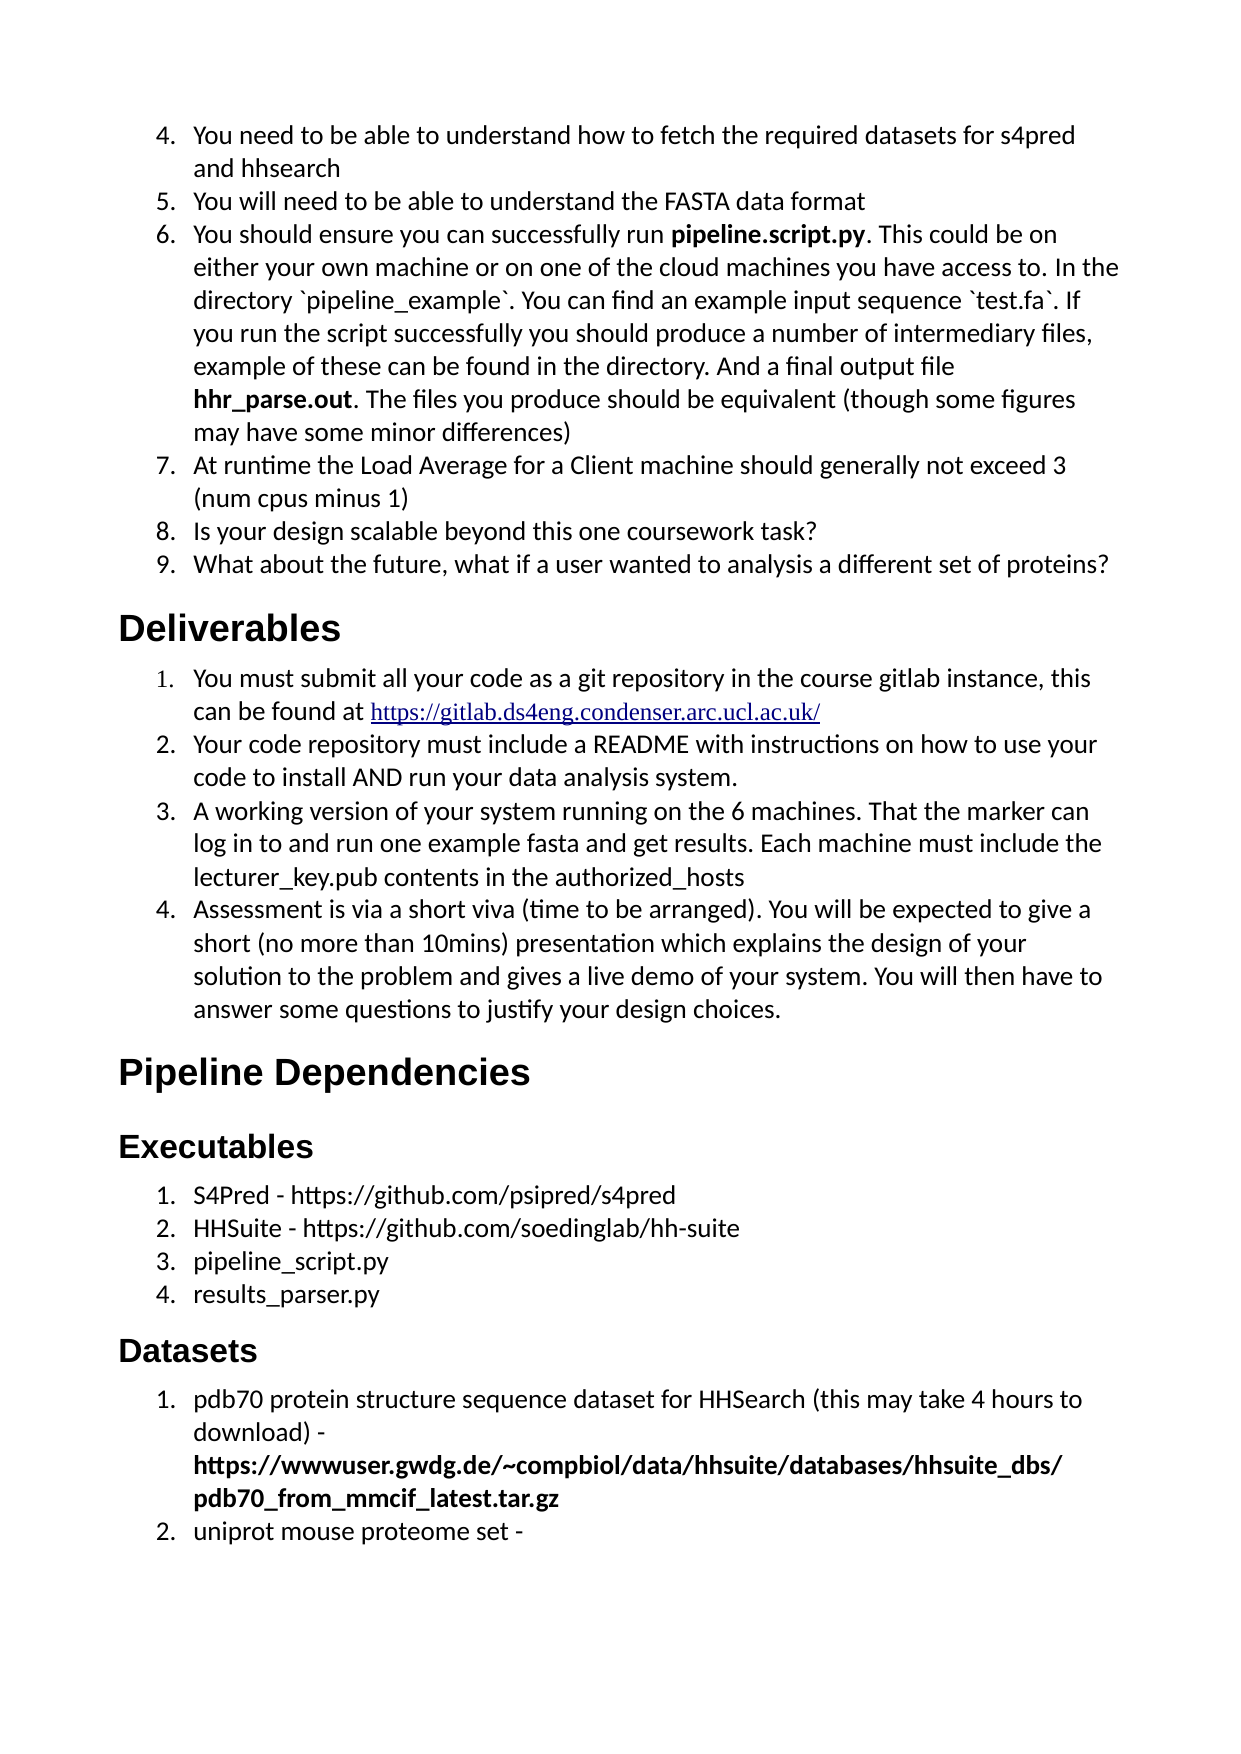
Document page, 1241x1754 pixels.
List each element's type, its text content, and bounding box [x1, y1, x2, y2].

list A working version of your system running on the 6 machines. That the marker can log in to and run one example fasta and get results. Each machine must include the lecturer_key.pub contents in the authorized_hosts [156, 794, 1122, 893]
list uniprot mouse proteome set - [156, 1514, 1122, 1547]
subtitle Executables [118, 1127, 1122, 1165]
list HHSuite - https://github.com/soedinglab/hh-suite [156, 1211, 1122, 1244]
list pipeline_script.py [156, 1244, 1122, 1277]
subtitle Pipeline Dependencies [118, 1050, 1122, 1093]
list What about the future, what if a user wanted to analysis a different set of proteins? [156, 547, 1122, 580]
subtitle Deliverables [118, 605, 1122, 649]
list You need to be able to understand how to fetch the required datasets for s4pred and hhsearch [156, 118, 1122, 184]
list You should ensure you can successfully run pipeline.script.py. This could be on either your own machine or on one of the cloud machines you have access to. In the directory `pipeline_example`. You can find an example input sequence `test.fa`. If you run the script successfully you should produce a number of intermediary files, example of these can be found in the directory. And a final output file hhr_parse.out. The files you produce should be equivalent (though some figures may have some minor differences) [156, 217, 1122, 448]
list pdb70 protein structure sequence dataset for HHSearch (this may take 4 hours to download) - https://wwwuser.gwdg.de/~compbiol/data/hhsuite/databases/hhsuite_dbs/pdb70_from_mmcif_latest.tar.gz [156, 1382, 1122, 1514]
list Assessment is via a short viva (time to be arranged). You will be expected to give a short (no more than 10mins) presentation which explains the design of your solution to the problem and gives a live demo of your system. You will then have to answer some questions to justify your design choices. [156, 893, 1122, 1025]
list Your code repository must include a README with instructions on how to use your code to install AND run your data analysis system. [156, 728, 1122, 794]
subtitle Datasets [118, 1331, 1122, 1369]
list Is your design scalable beyond this one coursework task? [156, 514, 1122, 547]
list results_parser.py [156, 1277, 1122, 1310]
list You must submit all your code as a git repository in the course gitlab instance, this can be found at https://gitlab.ds4eng.condenser.arc.ucl.ac.uk/ [156, 662, 1122, 728]
list At runtime the Load Average for a Client machine should generally not exceed 3 (num cpus minus 1) [156, 448, 1122, 514]
list You will need to be able to understand the FASTA data format [156, 184, 1122, 217]
list S4Pred - https://github.com/psipred/s4pred [156, 1178, 1122, 1211]
